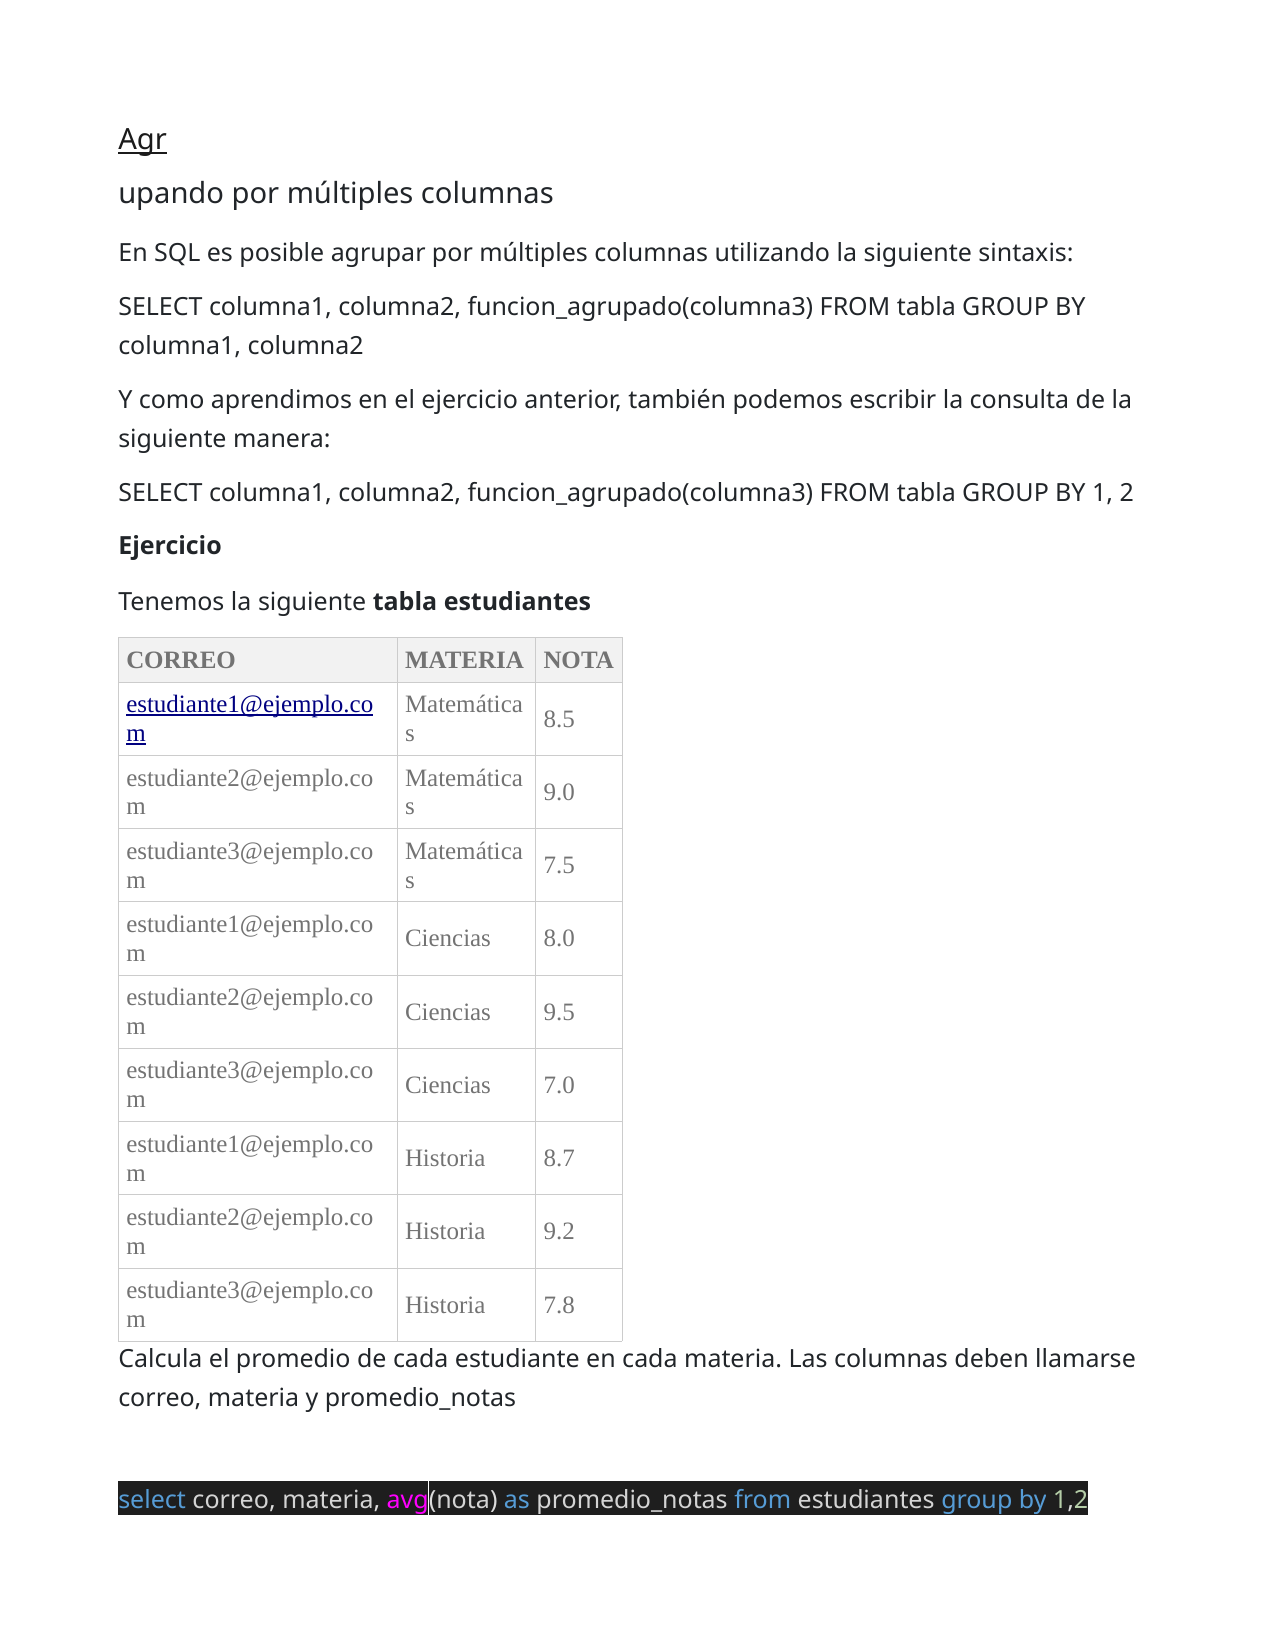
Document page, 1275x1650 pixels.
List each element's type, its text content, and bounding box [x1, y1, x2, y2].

table_cell estudiante3@ejemplo.com [119, 1049, 397, 1121]
table_cell Ciencias [398, 976, 535, 1048]
table_cell 8.0 [536, 902, 622, 974]
table_header MATERIA [398, 638, 535, 682]
table_cell estudiante2@ejemplo.com [119, 976, 397, 1048]
table_cell Matemáticas [398, 829, 535, 901]
table_cell estudiante1@ejemplo.com [119, 683, 397, 755]
table_cell estudiante2@ejemplo.com [119, 1195, 397, 1267]
text SELECT columna1, columna2, funcion_agrupado(columna3) FROM tabla GROUP BY columna1, columna2 [118, 288, 1157, 362]
table_cell estudiante2@ejemplo.com [119, 756, 397, 828]
table_cell 9.0 [536, 756, 622, 828]
subtitle Agr [118, 118, 1157, 158]
subtitle Ejercicio [118, 528, 1157, 562]
text SELECT columna1, columna2, funcion_agrupado(columna3) FROM tabla GROUP BY 1, 2 [118, 474, 1157, 508]
text Calcula el promedio de cada estudiante en cada materia. Las columnas deben llamarse correo, materia y promedio_notas [118, 1341, 1157, 1414]
table_cell 9.2 [536, 1195, 622, 1267]
text En SQL es posible agrupar por múltiples columnas utilizando la siguiente sintaxis: [118, 234, 1157, 269]
table_cell Historia [398, 1269, 535, 1341]
table_cell estudiante1@ejemplo.com [119, 1122, 397, 1194]
table_cell Ciencias [398, 1049, 535, 1121]
table_cell 8.5 [536, 683, 622, 755]
table_cell Historia [398, 1122, 535, 1194]
table_cell 7.0 [536, 1049, 622, 1121]
table_cell Matemáticas [398, 683, 535, 755]
text select correo, materia, avg(nota) as promedio_notas from estudiantes group by 1,2 [118, 1481, 1157, 1515]
table_cell Matemáticas [398, 756, 535, 828]
table_cell 7.8 [536, 1269, 622, 1341]
table_cell 8.7 [536, 1122, 622, 1194]
table_cell 7.5 [536, 829, 622, 901]
table_cell 9.5 [536, 976, 622, 1048]
subtitle upando por múltiples columnas [118, 172, 1157, 212]
table_cell estudiante3@ejemplo.com [119, 1269, 397, 1341]
text Y como aprendimos en el ejercicio anterior, también podemos escribir la consulta de la siguiente manera: [118, 381, 1157, 454]
text Tenemos la siguiente tabla estudiantes [118, 583, 1157, 617]
table_header NOTA [536, 638, 622, 682]
table_cell Ciencias [398, 902, 535, 974]
table_header CORREO [119, 638, 397, 682]
table_cell estudiante1@ejemplo.com [119, 902, 397, 974]
table_cell Historia [398, 1195, 535, 1267]
table_cell estudiante3@ejemplo.com [119, 829, 397, 901]
